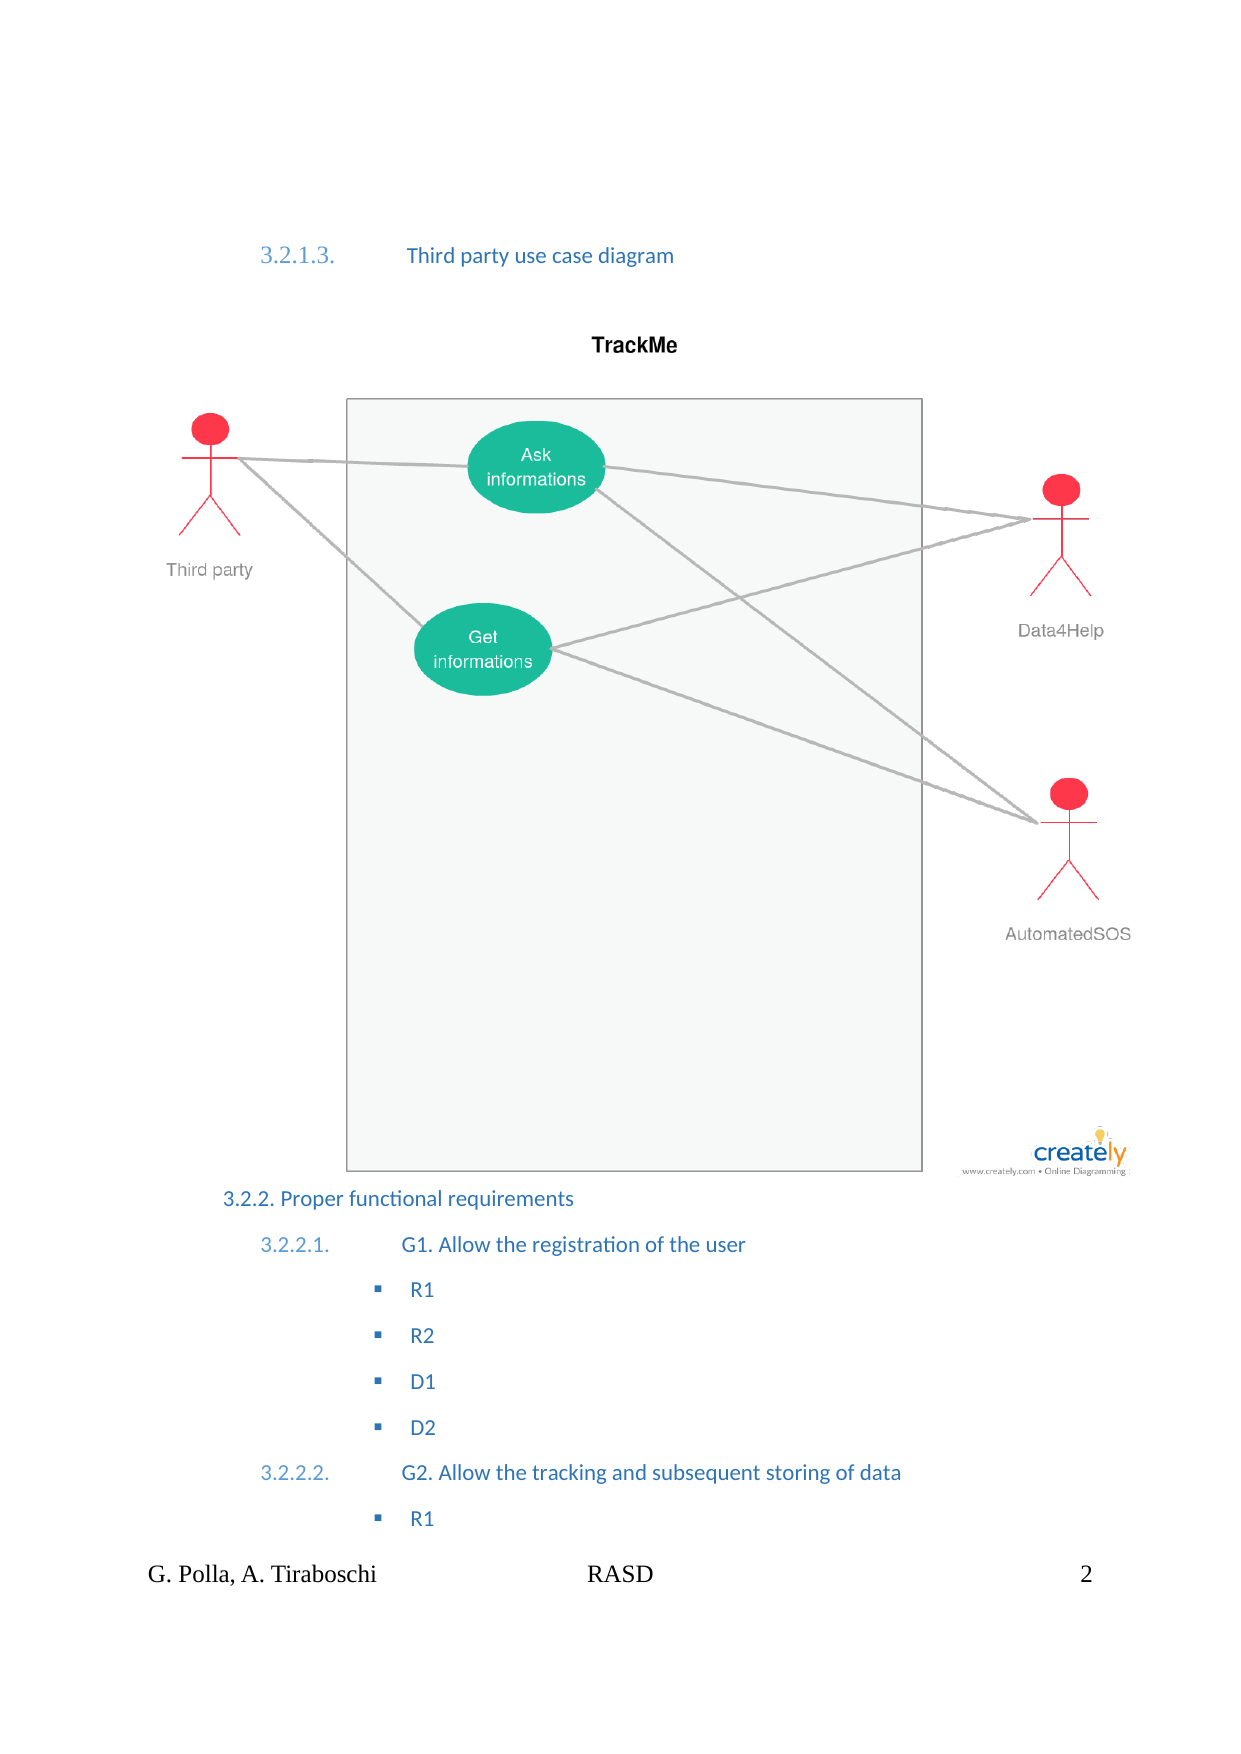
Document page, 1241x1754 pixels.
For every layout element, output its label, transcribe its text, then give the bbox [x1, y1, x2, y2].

list G1. Allow the registration of the user [260, 1230, 1093, 1258]
list R2 [373, 1321, 1093, 1349]
list R1 [373, 1276, 1093, 1303]
list G2. Allow the tracking and subsequent storing of data [260, 1458, 1093, 1486]
list Proper functional requirements [223, 745, 1093, 1212]
list D2 [373, 1413, 1093, 1441]
list D1 [373, 1367, 1093, 1395]
list Third party use case diagram [260, 241, 1093, 269]
list R1 [373, 1504, 1093, 1532]
